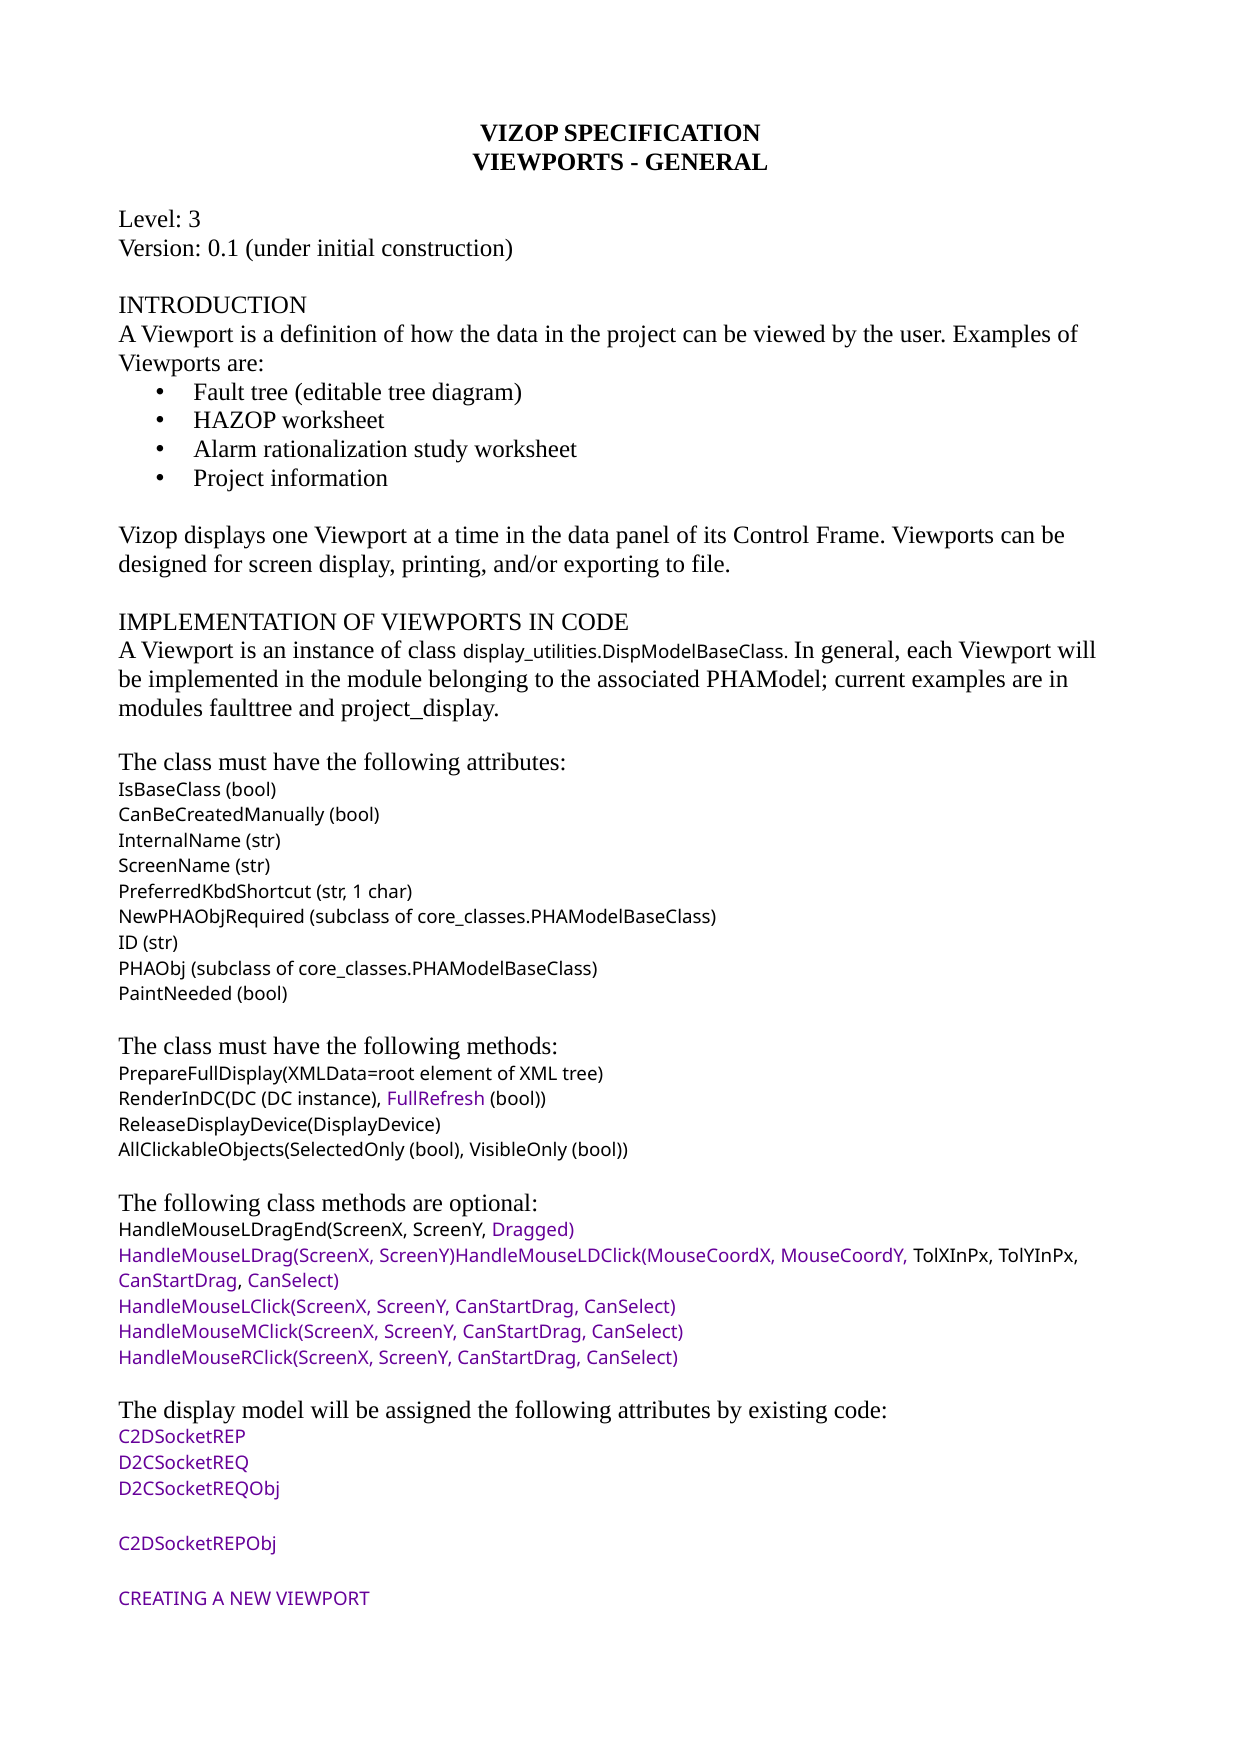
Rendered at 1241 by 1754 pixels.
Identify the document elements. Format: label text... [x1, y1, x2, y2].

text HandleMouseLDragEnd(ScreenX, ScreenY, Dragged) [118, 1216, 1122, 1242]
text The class must have the following methods: [118, 1031, 1122, 1060]
text PaintNeeded (bool) [118, 980, 1122, 1006]
text CREATING A NEW VIEWPORT [118, 1585, 1122, 1610]
text A Viewport is an instance of class display_utilities.DispModelBaseClass. In general, each Viewport will be implemented in the module belonging to the associated PHAModel; current examples are in modules faulttree and project_display. [118, 636, 1122, 722]
text NewPHAObjRequired (subclass of core_classes.PHAModelBaseClass) [118, 904, 1122, 929]
text Vizop displays one Viewport at a time in the data panel of its Control Frame. Viewports can be designed for screen display, printing, and/or exporting to file. [118, 521, 1122, 578]
text HandleMouseLDrag(ScreenX, ScreenY)HandleMouseLDClick(MouseCoordX, MouseCoordY, TolXInPx, TolYInPx, CanStartDrag, CanSelect) [118, 1242, 1122, 1293]
text A Viewport is a definition of how the data in the project can be viewed by the user. Examples of Viewports are: [118, 319, 1122, 377]
text PHAObj (subclass of core_classes.PHAModelBaseClass) [118, 955, 1122, 980]
text Level: 3 [118, 204, 1122, 233]
text CanBeCreatedManually (bool) [118, 802, 1122, 827]
text D2CSocketREQ [118, 1449, 1122, 1475]
text Version: 0.1 (under initial construction) [118, 233, 1122, 262]
text D2CSocketREQObj [118, 1475, 1122, 1500]
list Alarm rationalization study worksheet [156, 434, 1122, 463]
text ReleaseDisplayDevice(DisplayDevice) [118, 1111, 1122, 1137]
text C2DSocketREP [118, 1424, 1122, 1449]
text HandleMouseMClick(ScreenX, ScreenY, CanStartDrag, CanSelect) [118, 1318, 1122, 1344]
text VIZOP SPECIFICATION [118, 118, 1122, 147]
text VIEWPORTS - GENERAL [118, 147, 1122, 176]
text IMPLEMENTATION OF VIEWPORTS IN CODE [118, 607, 1122, 636]
text The class must have the following attributes: [118, 747, 1122, 776]
text PreferredKbdShortcut (str, 1 char) [118, 878, 1122, 904]
list Fault tree (editable tree diagram) [156, 377, 1122, 406]
text ID (str) [118, 929, 1122, 955]
list Project information [156, 463, 1122, 492]
text RenderInDC(DC (DC instance), FullRefresh (bool)) [118, 1086, 1122, 1111]
text HandleMouseLClick(ScreenX, ScreenY, CanStartDrag, CanSelect) [118, 1293, 1122, 1318]
text The display model will be assigned the following attributes by existing code: [118, 1395, 1122, 1424]
text InternalName (str) [118, 827, 1122, 853]
text PrepareFullDisplay(XMLData=root element of XML tree) [118, 1060, 1122, 1086]
text INTRODUCTION [118, 291, 1122, 319]
text IsBaseClass (bool) [118, 776, 1122, 802]
text AllClickableObjects(SelectedOnly (bool), VisibleOnly (bool)) [118, 1137, 1122, 1162]
text ScreenName (str) [118, 853, 1122, 878]
text The following class methods are optional: [118, 1188, 1122, 1216]
list HAZOP worksheet [156, 406, 1122, 434]
text HandleMouseRClick(ScreenX, ScreenY, CanStartDrag, CanSelect) [118, 1344, 1122, 1369]
text C2DSocketREPObj [118, 1530, 1122, 1555]
